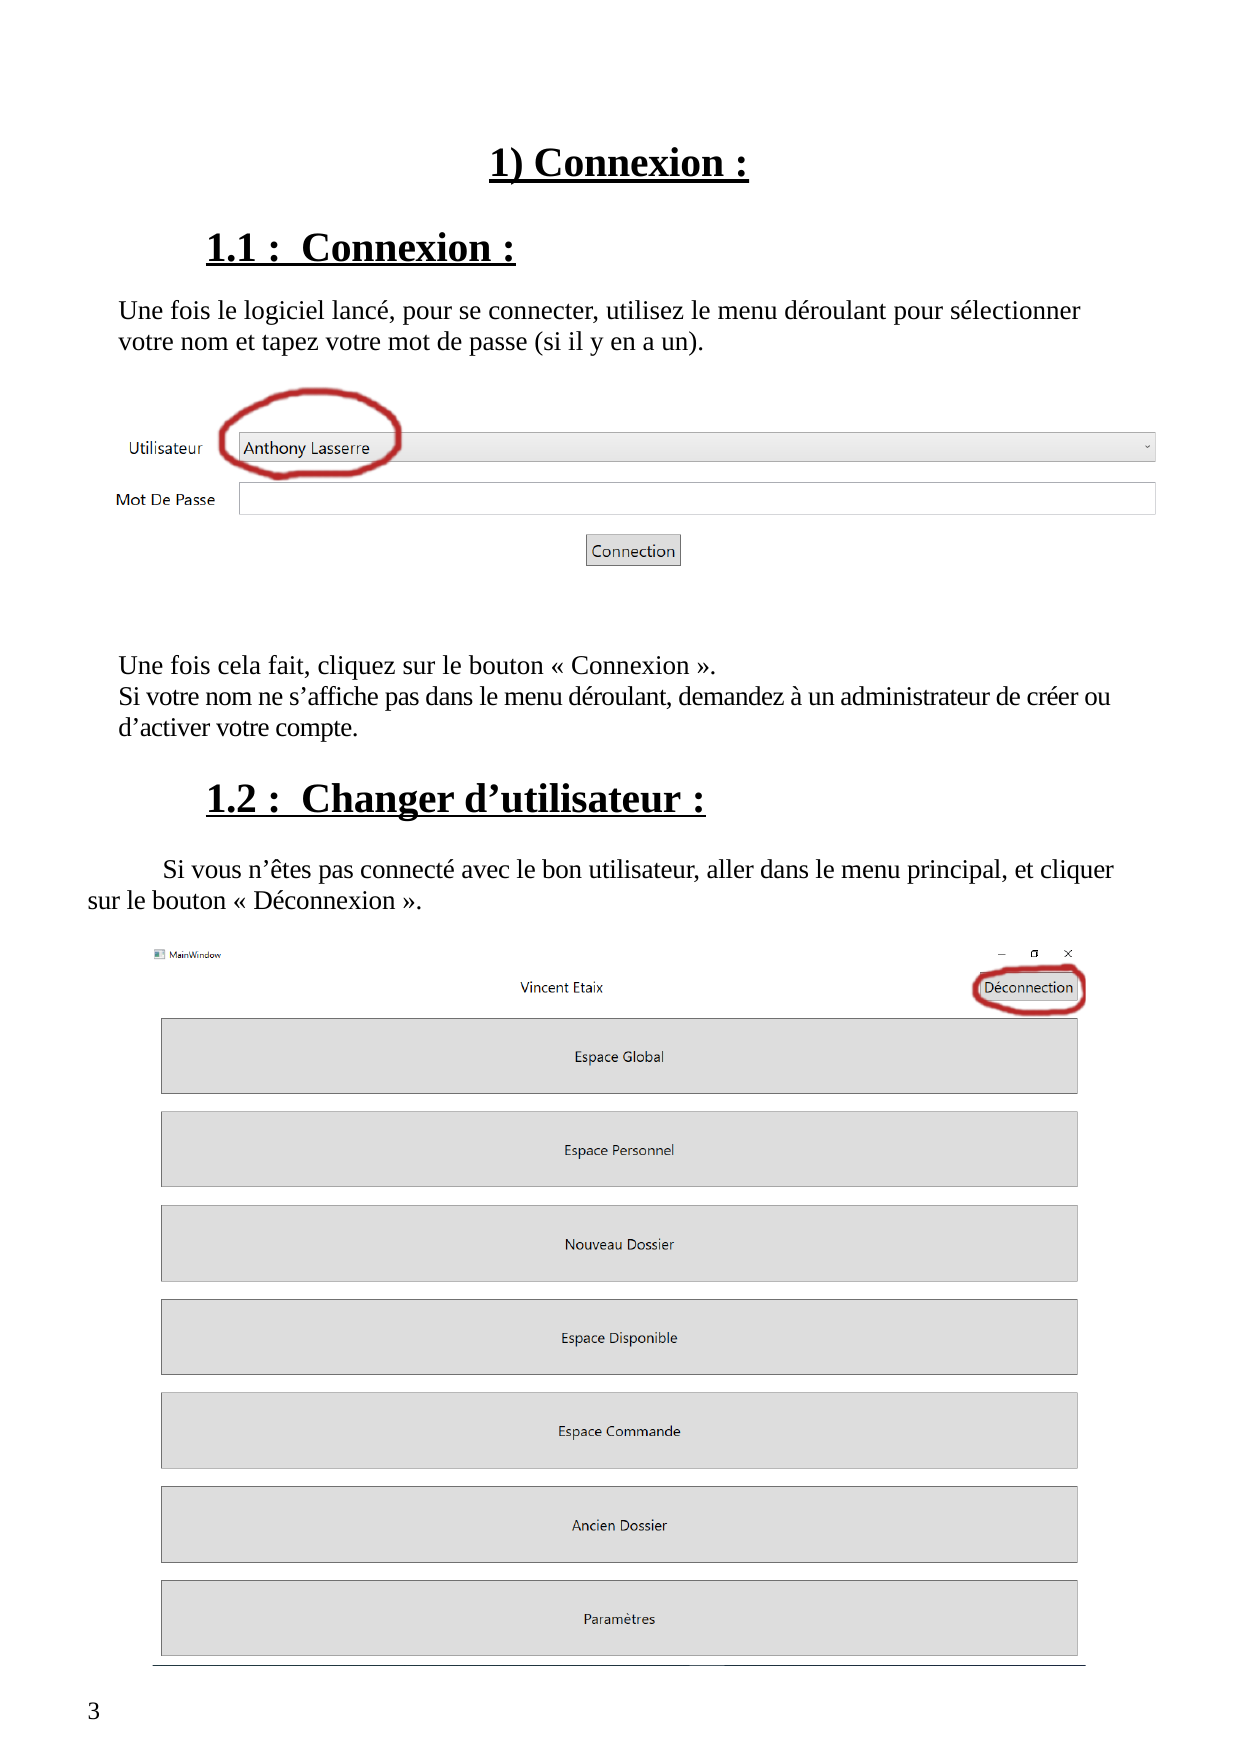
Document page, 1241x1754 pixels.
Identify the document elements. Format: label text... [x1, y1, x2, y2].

text 1.1 : Connexion : [206, 222, 1151, 270]
text 1.2 : Changer d’utilisateur : [206, 774, 1151, 822]
picture [101, 368, 1165, 590]
text Si votre nom ne s’affiche pas dans le menu déroulant, demandez à un administrateur de créer ou d’activer votre compte. [118, 680, 1151, 743]
text Une fois cela fait, cliquez sur le bouton « Connexion ». [118, 649, 1151, 680]
text Une fois le logiciel lancé, pour se connecter, utilisez le menu déroulant pour sélectionner votre nom et tapez votre mot de passe (si il y en a un). [118, 294, 1106, 356]
text Si vous n’êtes pas connecté avec le bon utilisateur, aller dans le menu principal, et cliquer sur le bouton « Déconnexion ». [87, 853, 1151, 915]
picture [152, 946, 1086, 1666]
subtitle 1) Connexion : [87, 137, 1151, 185]
